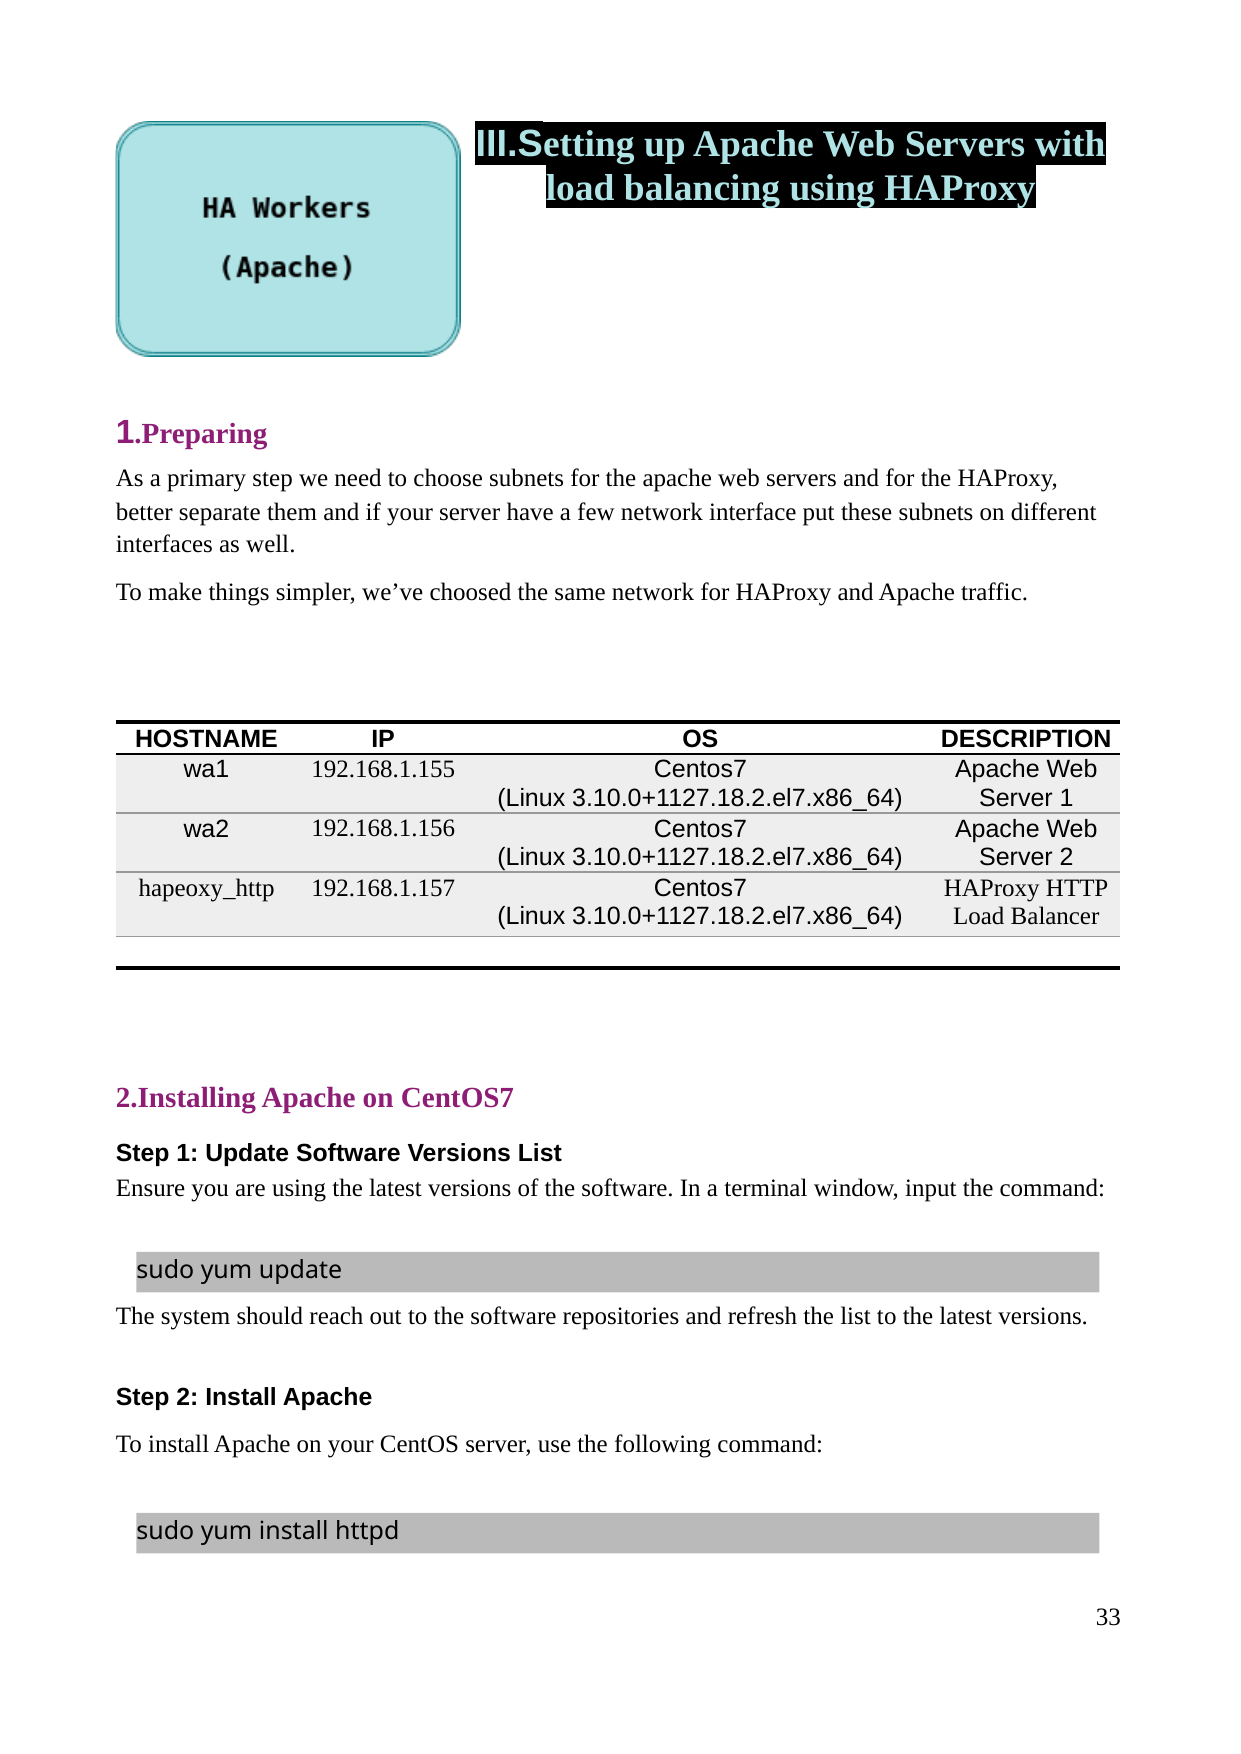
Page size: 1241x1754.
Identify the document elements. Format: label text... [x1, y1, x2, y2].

text Ensure you are using the latest versions of the software. In a terminal window, input the command: [116, 1173, 1120, 1202]
subtitle III.Setting up Apache Web Servers with load balancing using HAProxy [461, 121, 1120, 251]
table_cell Centos7 (Linux 3.10.0+1127.18.2.el7.x86_64) [469, 814, 932, 871]
text Step 2: Install Apache [116, 1382, 1120, 1411]
table_cell [116, 937, 297, 966]
table_cell Centos7 (Linux 3.10.0+1127.18.2.el7.x86_64) [469, 873, 932, 936]
table_header OS [469, 724, 932, 753]
text The system should reach out to the software repositories and refresh the list to the latest versions. [116, 1268, 1120, 1363]
table_header HOSTNAME [116, 724, 297, 753]
text To install Apache on your CentOS server, use the following command: [116, 1429, 1120, 1524]
table_cell HAProxy HTTP Load Balancer [932, 873, 1120, 936]
table_cell [469, 937, 932, 966]
table_cell [297, 937, 469, 966]
text As a primary step we need to choose subnets for the apache web servers and for the HAProxy, better separate them and if your server have a few network interface put these subnets on different interfaces as well. [116, 463, 1120, 558]
table_cell Centos7 (Linux 3.10.0+1127.18.2.el7.x86_64) [469, 755, 932, 812]
table_cell hapeoxy_http [116, 873, 297, 936]
table_header DESCRIPTION [932, 724, 1120, 753]
subtitle Step 1: Update Software Versions List [116, 1138, 1120, 1167]
table_cell wa1 [116, 755, 297, 812]
table_cell 192.168.1.155 [297, 755, 469, 812]
subtitle 1.Preparing [116, 278, 1120, 451]
table_cell Apache Web Server 1 [932, 755, 1120, 812]
table_cell 192.168.1.156 [297, 814, 469, 871]
table_cell wa2 [116, 814, 297, 871]
table_cell [932, 937, 1120, 966]
text To make things simpler, we’ve choosed the same network for HAProxy and Apache traffic. [116, 577, 1120, 606]
subtitle 2.Installing Apache on CentOS7 [116, 1080, 1120, 1113]
table_cell Apache Web Server 2 [932, 814, 1120, 871]
table_cell 192.168.1.157 [297, 873, 469, 936]
table_header IP [297, 724, 469, 753]
picture [115, 121, 461, 357]
